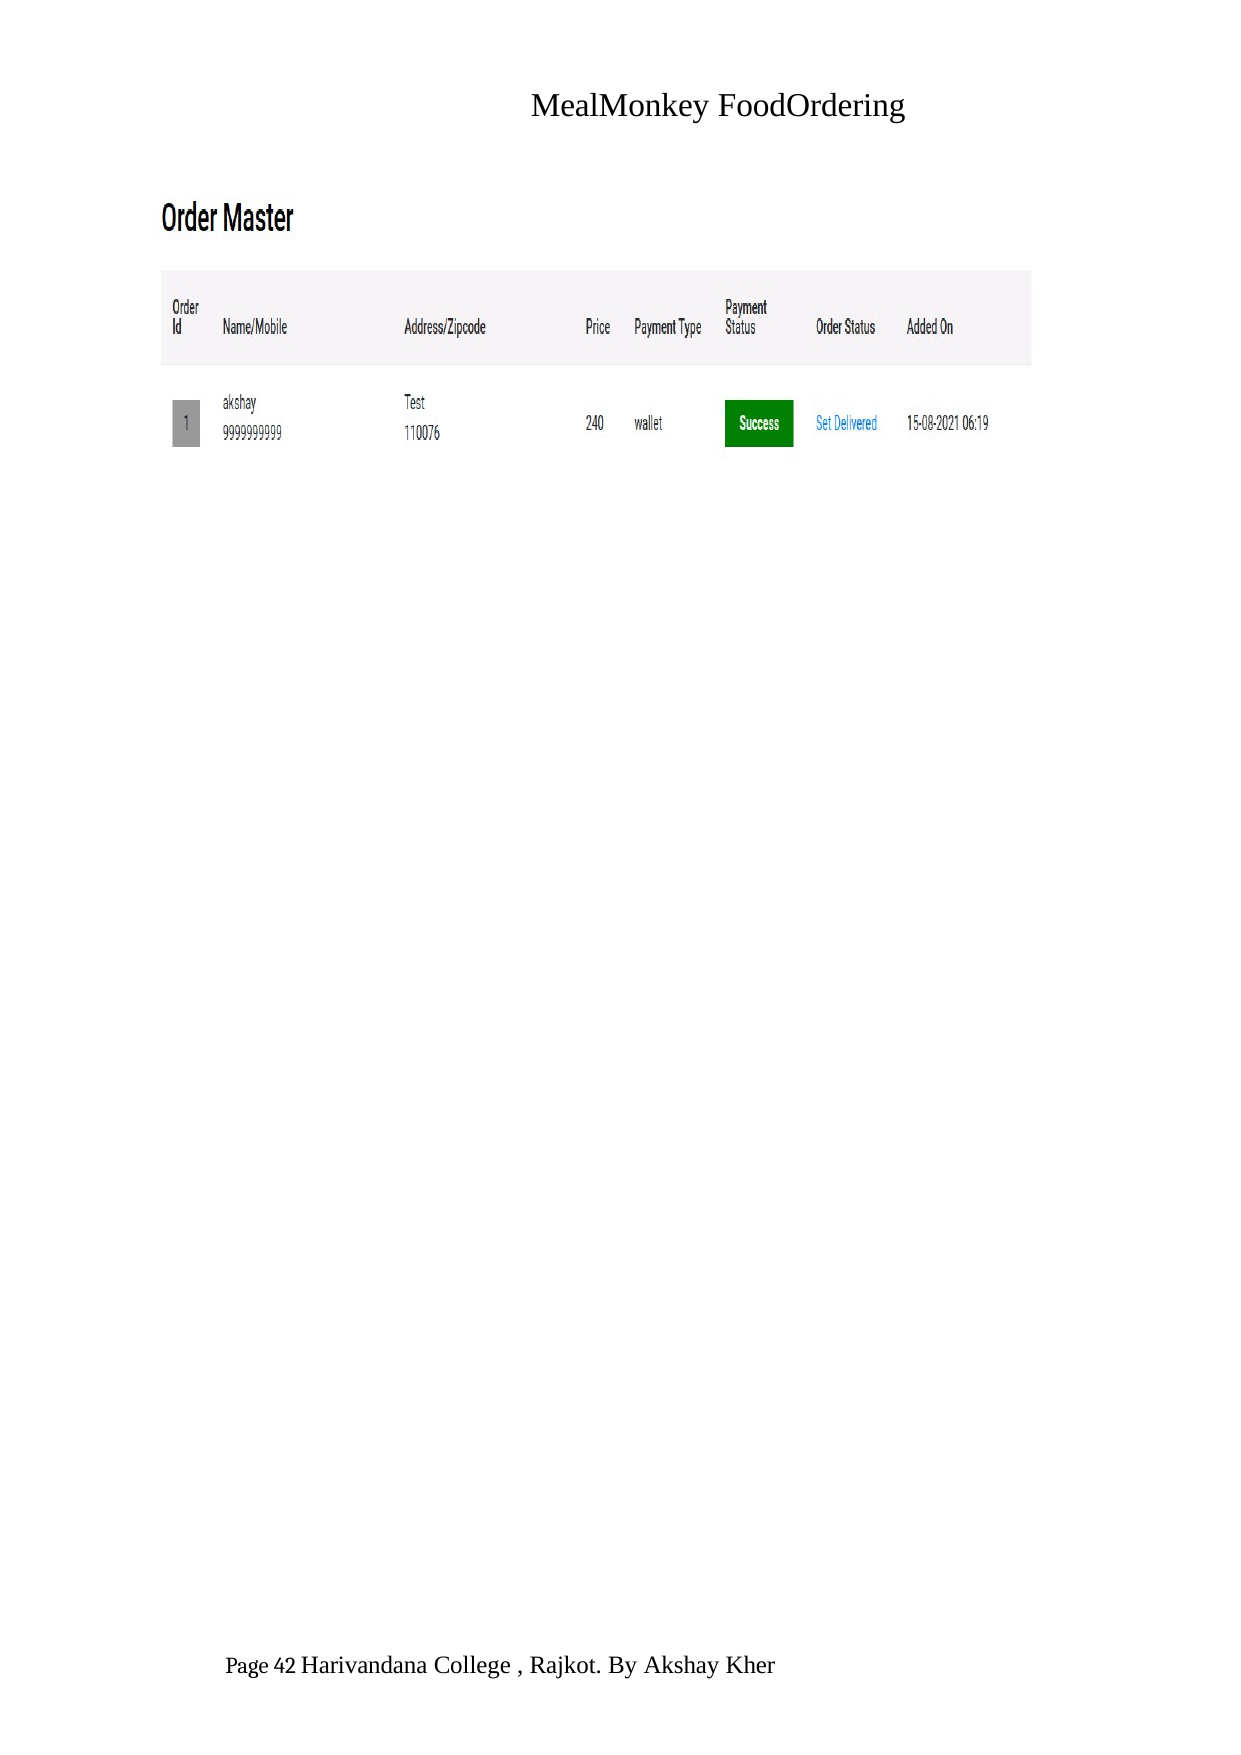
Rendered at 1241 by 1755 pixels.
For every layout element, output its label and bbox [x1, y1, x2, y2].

picture [139, 152, 1053, 523]
